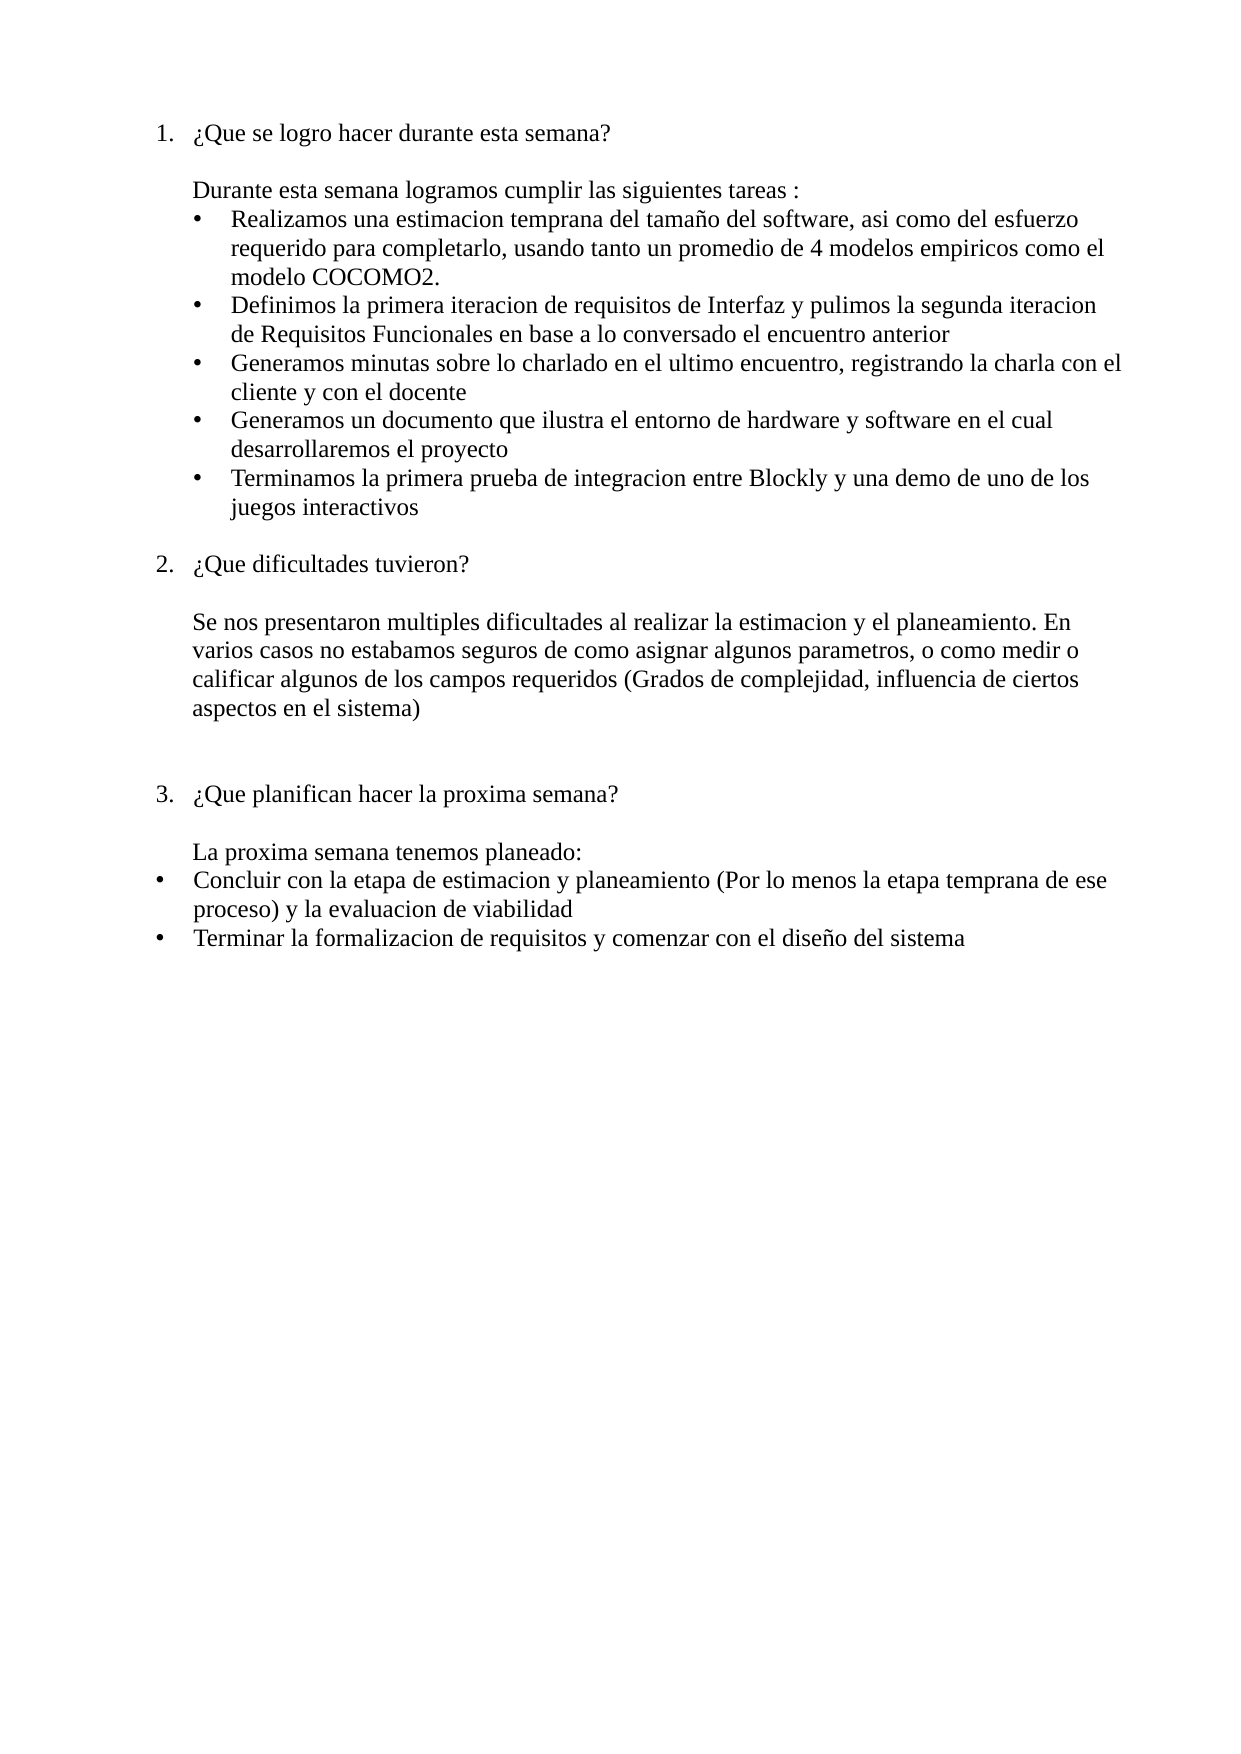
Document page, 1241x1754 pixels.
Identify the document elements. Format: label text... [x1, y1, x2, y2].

list ¿Que planifican hacer la proxima semana? [156, 779, 1122, 808]
list ¿Que dificultades tuvieron? [156, 549, 1122, 578]
list Realizamos una estimacion temprana del tamaño del software, asi como del esfuerzo requerido para completarlo, usando tanto un promedio de 4 modelos empiricos como el modelo COCOMO2. [193, 204, 1122, 291]
list Terminar la formalizacion de requisitos y comenzar con el diseño del sistema [156, 923, 1122, 952]
text La proxima semana tenemos planeado: [118, 837, 1122, 866]
list Definimos la primera iteracion de requisitos de Interfaz y pulimos la segunda iteracion de Requisitos Funcionales en base a lo conversado el encuentro anterior [193, 291, 1122, 348]
list Generamos minutas sobre lo charlado en el ultimo encuentro, registrando la charla con el cliente y con el docente [193, 348, 1122, 406]
list ¿Que se logro hacer durante esta semana? [156, 118, 1122, 147]
list Generamos un documento que ilustra el entorno de hardware y software en el cual desarrollaremos el proyecto [193, 406, 1122, 463]
list Concluir con la etapa de estimacion y planeamiento (Por lo menos la etapa temprana de ese proceso) y la evaluacion de viabilidad [156, 866, 1122, 923]
list Terminamos la primera prueba de integracion entre Blockly y una demo de uno de los juegos interactivos [193, 463, 1122, 521]
text Durante esta semana logramos cumplir las siguientes tareas : [118, 176, 1122, 204]
text Se nos presentaron multiples dificultades al realizar la estimacion y el planeamiento. En varios casos no estabamos seguros de como asignar algunos parametros, o como medir o calificar algunos de los campos requeridos (Grados de complejidad, influencia de ciertos aspectos en el sistema) [118, 607, 1122, 722]
